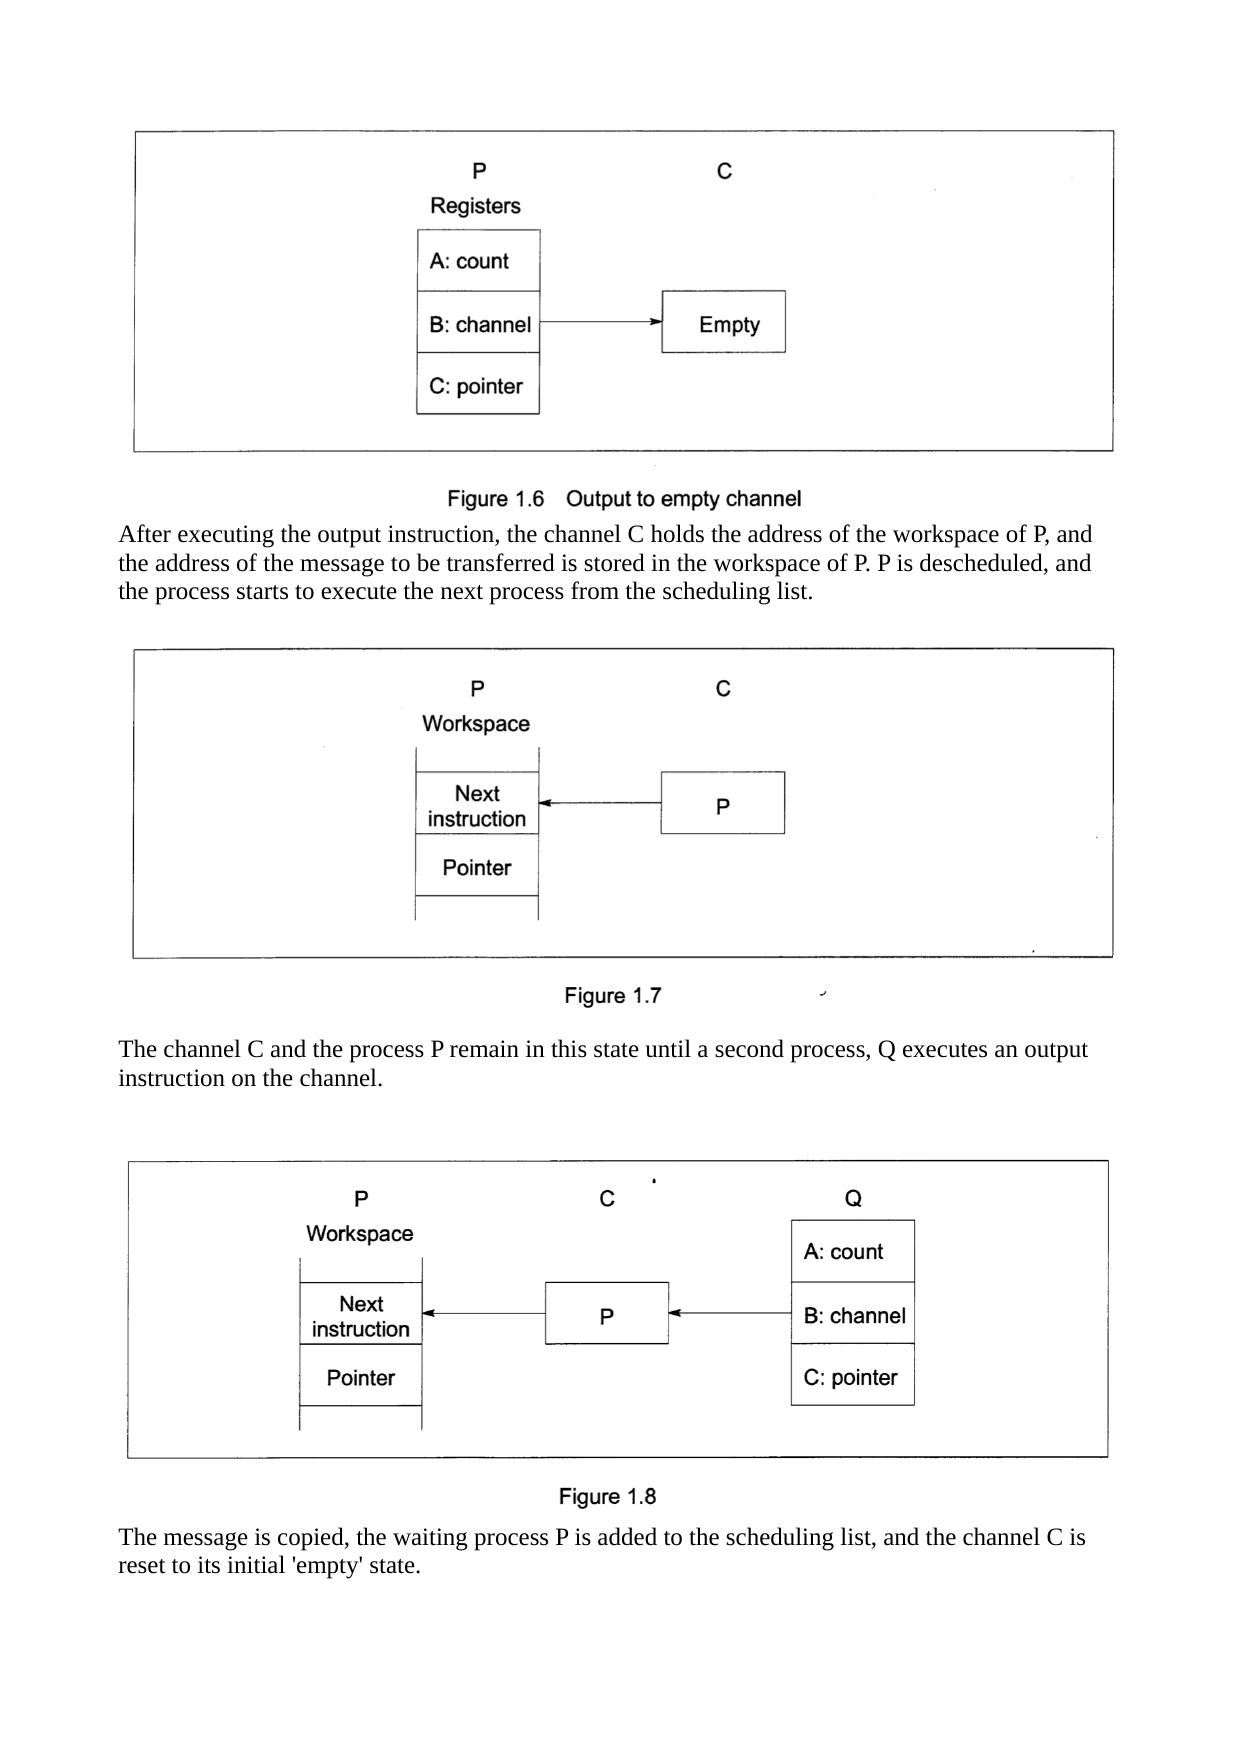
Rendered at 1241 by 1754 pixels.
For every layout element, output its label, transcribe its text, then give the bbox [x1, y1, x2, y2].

text After executing the output instruction, the channel C holds the address of the workspace of P, and the address of the message to be transferred is stored in the workspace of P. P is descheduled, and the process starts to execute the next process from the scheduling list. [118, 519, 1122, 605]
picture [118, 118, 1123, 519]
picture [118, 633, 1123, 1035]
picture [118, 1149, 1123, 1522]
text The message is copied, the waiting process P is added to the scheduling list, and the channel C is reset to its initial 'empty' state. [118, 1522, 1122, 1579]
text The channel C and the process P remain in this state until a second process, Q executes an output instruction on the channel. [118, 1035, 1122, 1092]
